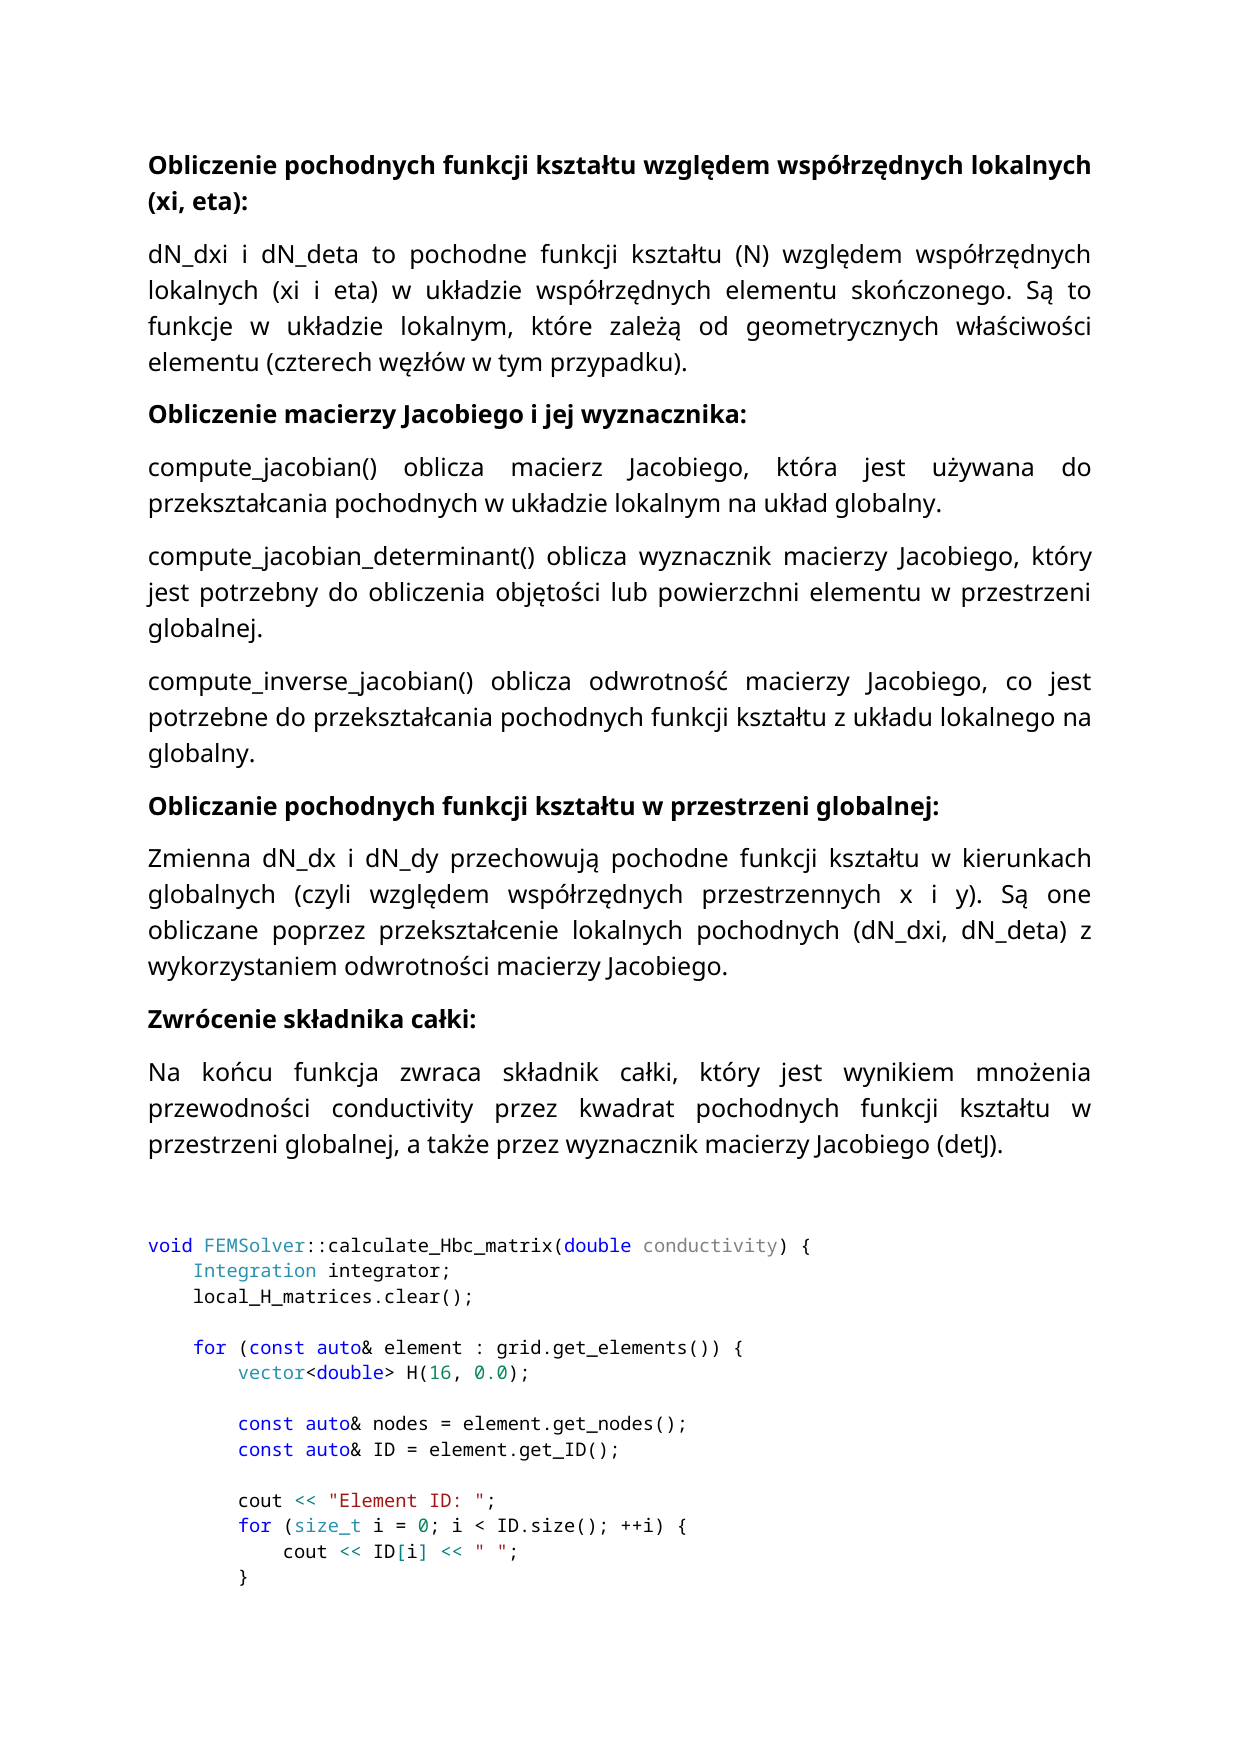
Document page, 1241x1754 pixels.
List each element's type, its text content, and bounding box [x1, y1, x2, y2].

text } [148, 1564, 1093, 1589]
text cout << ID[i] << " "; [148, 1538, 1093, 1564]
text const auto& ID = element.get_ID(); [148, 1436, 1093, 1462]
text for (const auto& element : grid.get_elements()) { [148, 1334, 1093, 1359]
text void FEMSolver::calculate_Hbc_matrix(double conductivity) { [148, 1232, 1093, 1257]
text cout << "Element ID: "; [148, 1487, 1093, 1513]
text vector<double> H(16, 0.0); [148, 1359, 1093, 1385]
text const auto& nodes = element.get_nodes(); [148, 1411, 1093, 1436]
text Na końcu funkcja zwraca składnik całki, który jest wynikiem mnożenia przewodności conductivity przez kwadrat pochodnych funkcji kształtu w przestrzeni globalnej, a także przez wyznacznik macierzy Jacobiego (detJ). [148, 1054, 1093, 1161]
text Obliczenie pochodnych funkcji kształtu względem współrzędnych lokalnych (xi, eta): [148, 148, 1093, 218]
text compute_jacobian_determinant() oblicza wyznacznik macierzy Jacobiego, który jest potrzebny do obliczenia objętości lub powierzchni elementu w przestrzeni globalnej. [148, 539, 1093, 645]
text compute_inverse_jacobian() oblicza odwrotność macierzy Jacobiego, co jest potrzebne do przekształcania pochodnych funkcji kształtu z układu lokalnego na globalny. [148, 663, 1093, 769]
text local_H_matrices.clear(); [148, 1283, 1093, 1308]
text Integration integrator; [148, 1257, 1093, 1283]
text Zwrócenie składnika całki: [148, 1002, 1093, 1036]
text dN_dxi i dN_deta to pochodne funkcji kształtu (N) względem współrzędnych lokalnych (xi i eta) w układzie współrzędnych elementu skończonego. Są to funkcje w układzie lokalnym, które zależą od geometrycznych właściwości elementu (czterech węzłów w tym przypadku). [148, 236, 1093, 378]
text compute_jacobian() oblicza macierz Jacobiego, która jest używana do przekształcania pochodnych w układzie lokalnym na układ globalny. [148, 450, 1093, 520]
text for (size_t i = 0; i < ID.size(); ++i) { [148, 1513, 1093, 1538]
text Zmienna dN_dx i dN_dy przechowują pochodne funkcji kształtu w kierunkach globalnych (czyli względem współrzędnych przestrzennych x i y). Są one obliczane poprzez przekształcenie lokalnych pochodnych (dN_dxi, dN_deta) z wykorzystaniem odwrotności macierzy Jacobiego. [148, 841, 1093, 983]
text Obliczenie macierzy Jacobiego i jej wyznacznika: [148, 397, 1093, 431]
text Obliczanie pochodnych funkcji kształtu w przestrzeni globalnej: [148, 788, 1093, 822]
